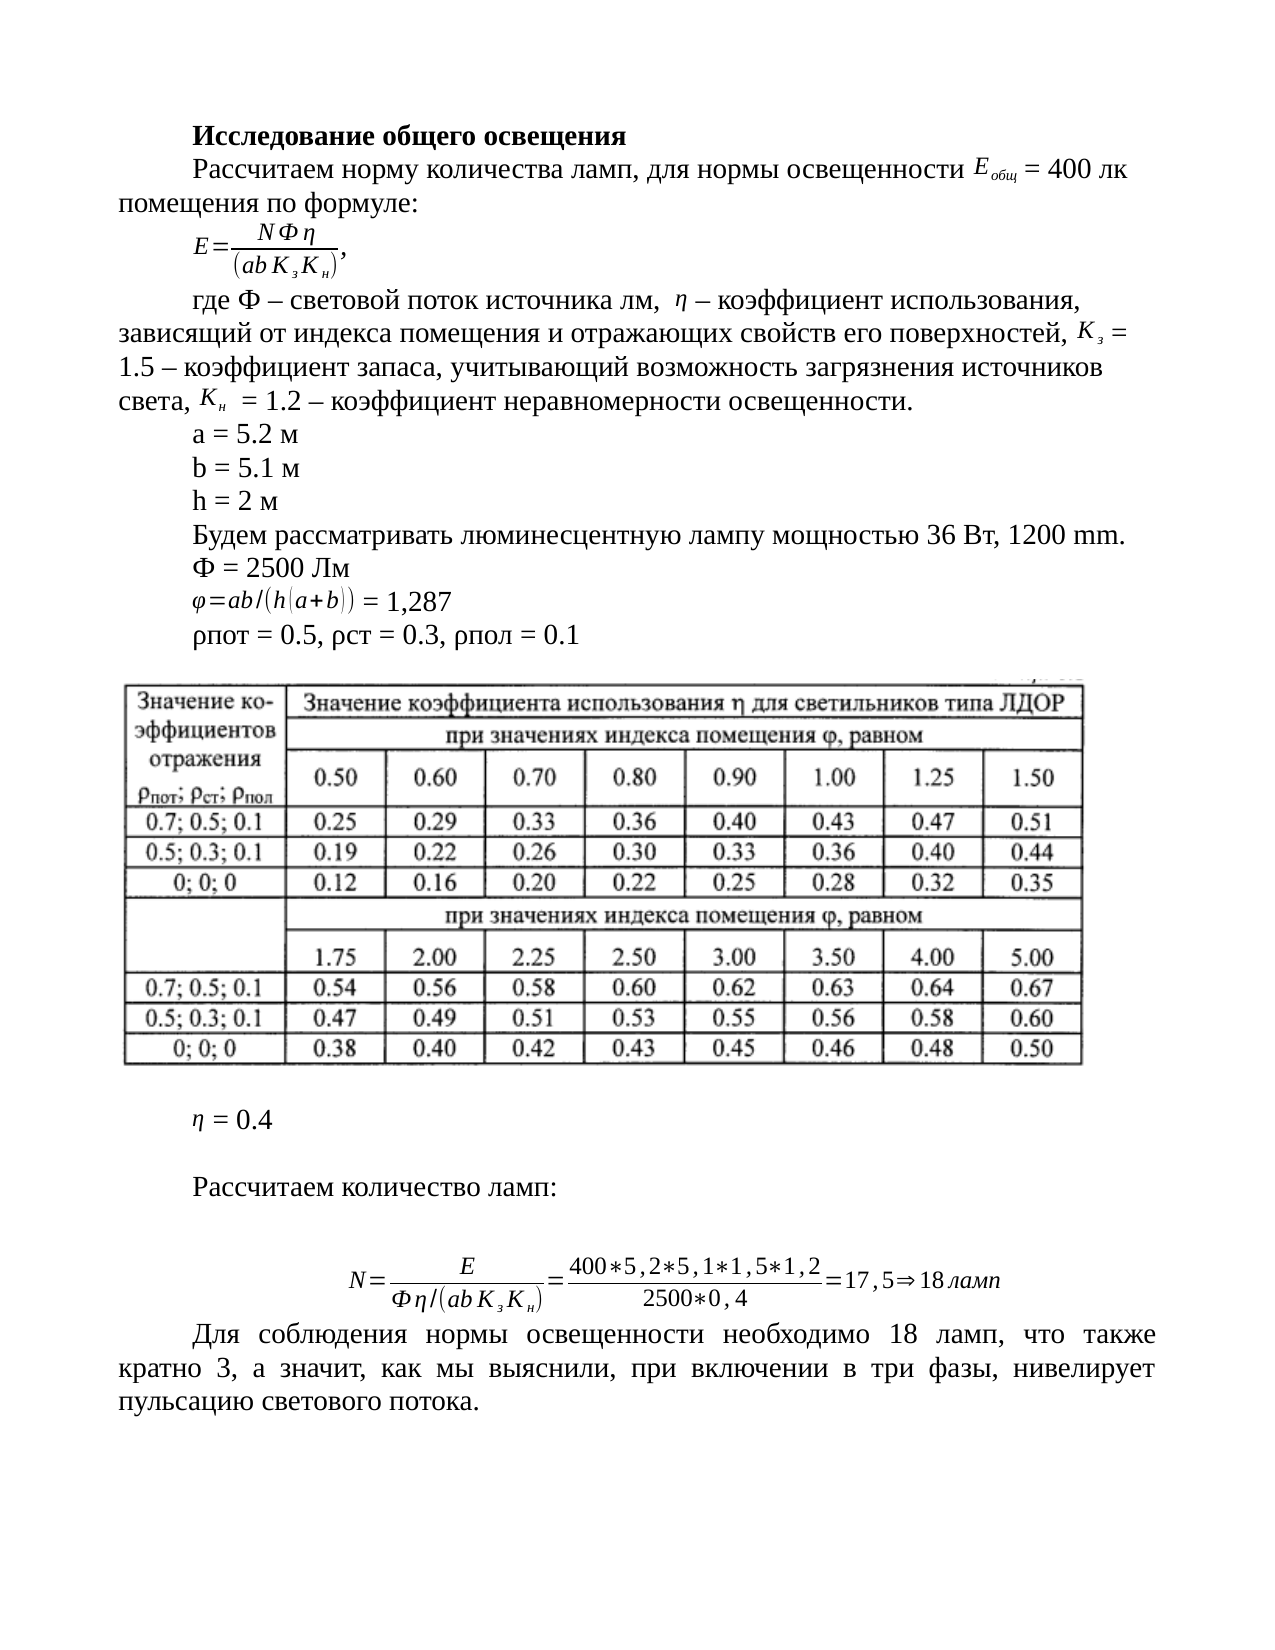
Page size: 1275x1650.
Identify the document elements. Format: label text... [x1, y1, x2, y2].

list где Ф – световой поток источника лм, – коэффициент использования, зависящий от индекса помещения и отражающих свойств его поверхностей, = 1.5 – коэффициент запаса, учитывающий возможность загрязнения источников света, = 1.2 – коэффициент неравномерности освещенности. [118, 282, 1157, 416]
list ρпот = 0.5, ρст = 0.3, ρпол = 0.1 [118, 617, 1157, 651]
text Исследование общего освещения [118, 118, 1157, 152]
list = 0.4 [118, 1102, 1157, 1135]
list b = 5.1 м [118, 450, 1157, 483]
picture [118, 679, 1093, 1069]
list Рассчитаем норму количества ламп, для нормы освещенности = 400 лк помещения по формуле: [118, 152, 1157, 219]
list Для соблюдения нормы освещенности необходимо 18 ламп, что также кратно 3, а значит, как мы выяснили, при включении в три фазы, нивелирует пульсацию светового потока. [118, 1316, 1157, 1417]
list h = 2 м [118, 483, 1157, 517]
list Рассчитаем количество ламп: [118, 1169, 1157, 1202]
list Ф = 2500 Лм [118, 550, 1157, 584]
list Будем рассматривать люминесцентную лампу мощностью 36 Вт, 1200 mm. [118, 517, 1157, 550]
list = 1,287 [118, 584, 1157, 617]
list a = 5.2 м [118, 416, 1157, 450]
list , [118, 219, 1157, 282]
